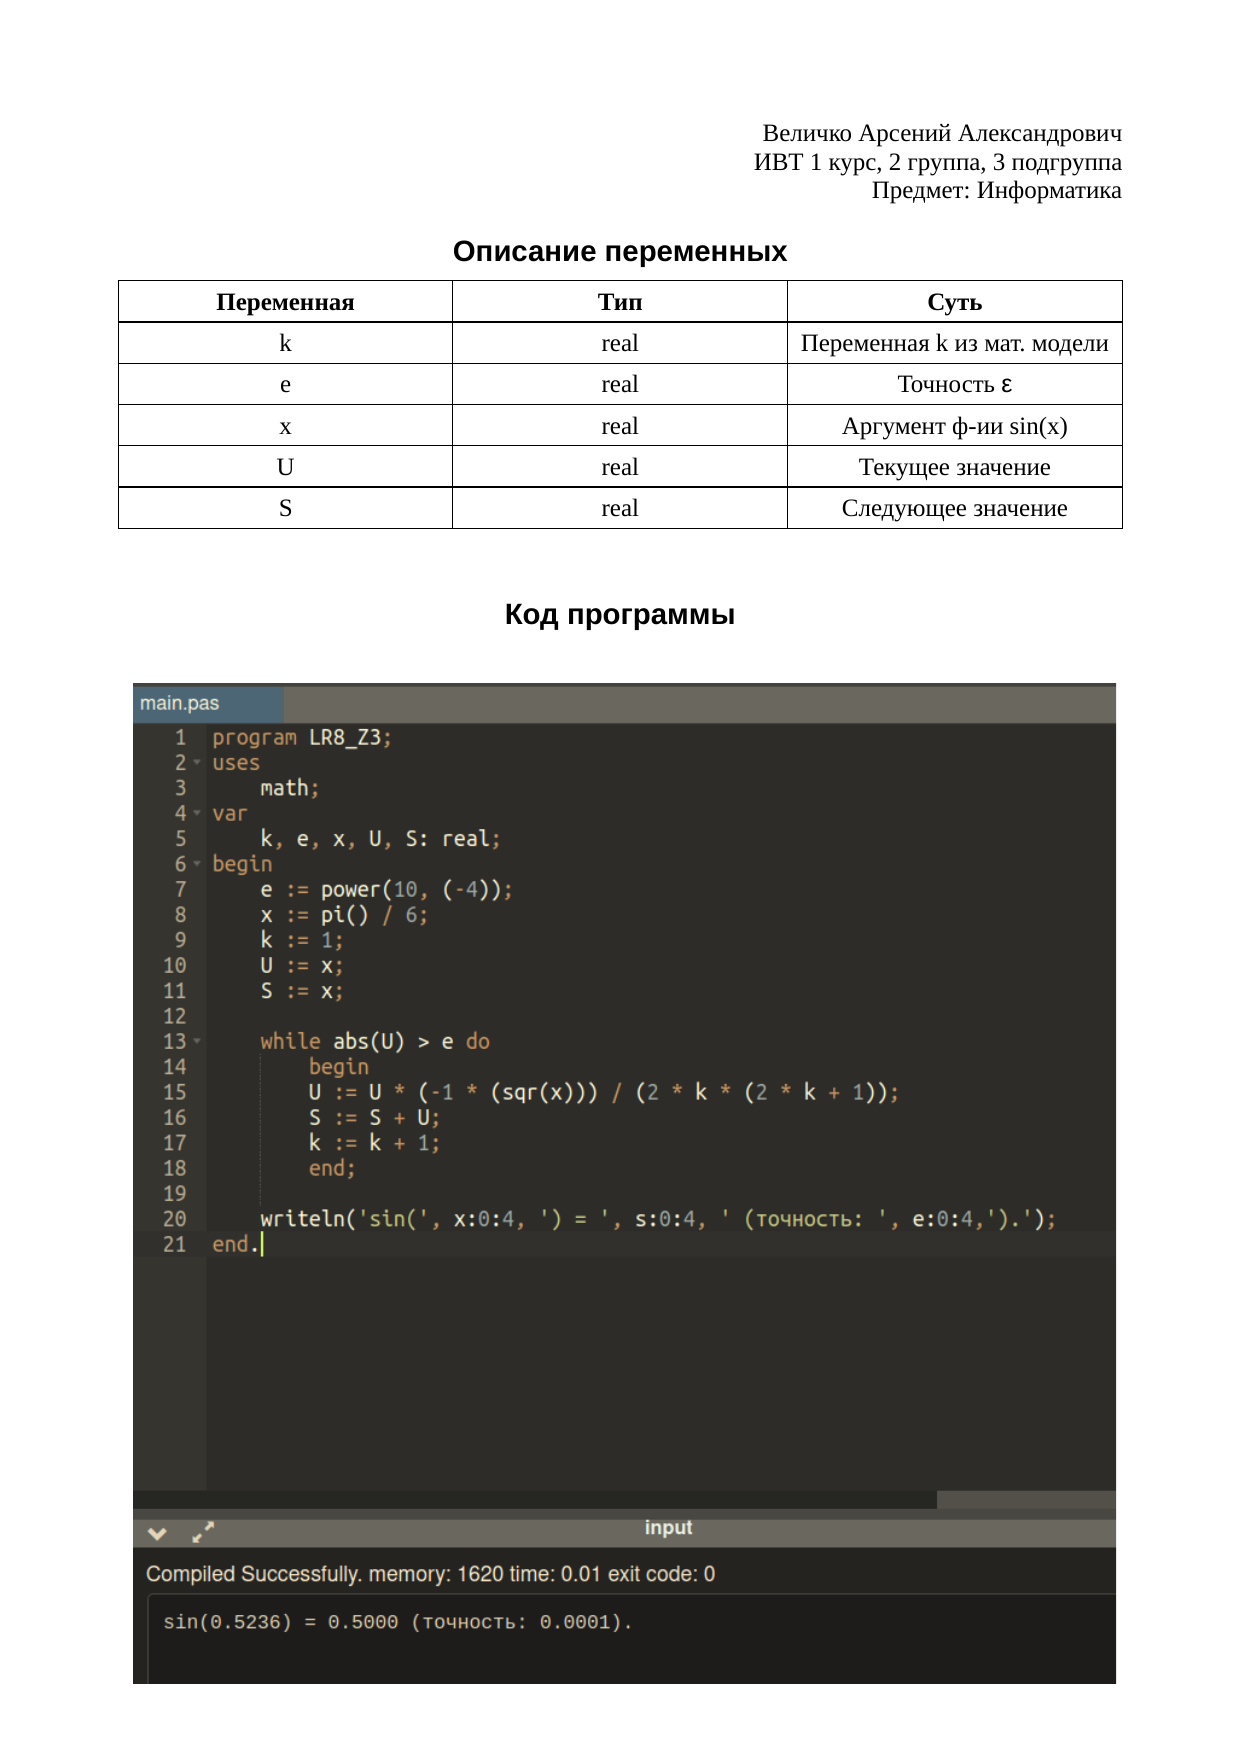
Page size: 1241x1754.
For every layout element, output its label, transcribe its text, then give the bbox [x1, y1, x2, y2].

table_header Переменная [119, 281, 452, 321]
table_cell e [119, 364, 452, 404]
picture [133, 683, 1117, 1684]
table_cell real [453, 405, 787, 445]
table_cell U [119, 446, 452, 486]
table_cell x [119, 405, 452, 445]
table_cell k [119, 323, 452, 363]
table_cell Переменная k из мат. модели [788, 323, 1122, 363]
table_cell real [453, 323, 787, 363]
table_cell real [453, 364, 787, 404]
subtitle Код программы [118, 597, 1122, 630]
subtitle Описание переменных [118, 234, 1122, 268]
table_cell Аргумент ф-ии sin(x) [788, 405, 1122, 445]
table_header Суть [788, 281, 1122, 321]
table_cell Следующее значение [788, 488, 1122, 528]
table_cell Точность ε [788, 364, 1122, 404]
table_cell real [453, 488, 787, 528]
table_cell S [119, 488, 452, 528]
table_header Тип [453, 281, 787, 321]
table_cell Текущее значение [788, 446, 1122, 486]
table_cell real [453, 446, 787, 486]
